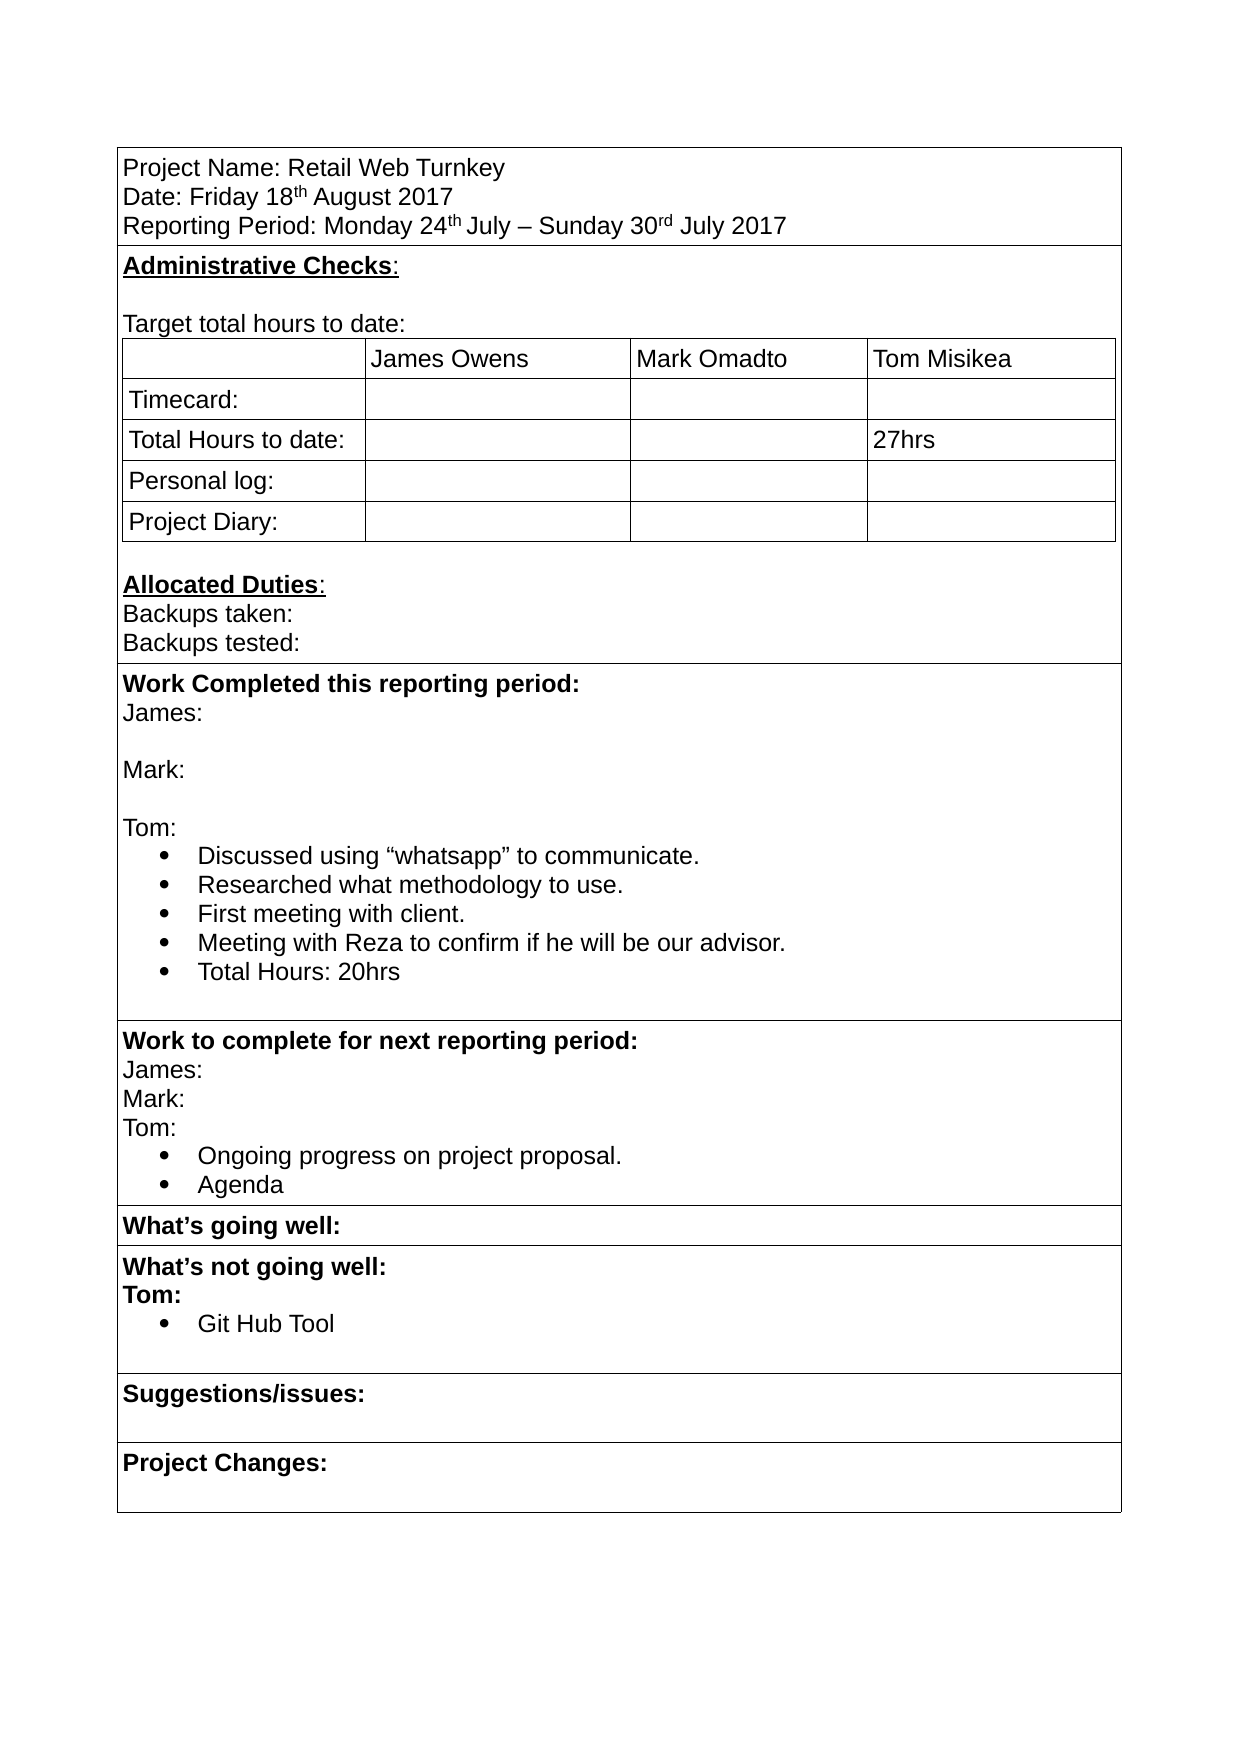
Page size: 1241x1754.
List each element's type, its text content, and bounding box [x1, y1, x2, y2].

table_cell Personal log: [123, 461, 365, 501]
table_cell Project Changes: [118, 1443, 1121, 1511]
table_cell What’s going well: [118, 1206, 1121, 1245]
table_cell [366, 502, 630, 541]
table_cell Work to complete for next reporting period: James: Mark: Tom: Ongoing progress on project proposal. Agenda [118, 1021, 1121, 1205]
table_cell [631, 461, 867, 501]
table_cell [366, 420, 630, 460]
table_cell [366, 461, 630, 501]
table_cell Administrative Checks: Target total hours to date: Allocated Duties: Backups taken: Backups tested: [118, 246, 1121, 662]
table_cell [868, 502, 1115, 541]
table_cell [868, 379, 1115, 419]
table_header [123, 339, 365, 378]
table_cell 27hrs [868, 420, 1115, 460]
table_cell [631, 420, 867, 460]
table_cell [868, 461, 1115, 501]
table_cell Project Diary: [123, 502, 365, 541]
table_cell [631, 502, 867, 541]
table_cell Work Completed this reporting period: James: Mark: Tom: Discussed using “whatsapp” to communicate. Researched what methodology to use. First meeting with client. Meeting with Reza to confirm if he will be our advisor. Total Hours: 20hrs [118, 664, 1121, 1020]
table_cell Timecard: [123, 379, 365, 419]
table_cell Total Hours to date: [123, 420, 365, 460]
table_header James Owens [366, 339, 630, 378]
table_cell [366, 379, 630, 419]
table_header Tom Misikea [868, 339, 1115, 378]
table_header Mark Omadto [631, 339, 867, 378]
table_cell Suggestions/issues: [118, 1374, 1121, 1442]
table_header Project Name: Retail Web Turnkey Date: Friday 18th August 2017 Reporting Period: Monday 24th July – Sunday 30rd July 2017 [118, 148, 1121, 245]
table_cell [631, 379, 867, 419]
table_cell What’s not going well: Tom: Git Hub Tool [118, 1246, 1121, 1372]
